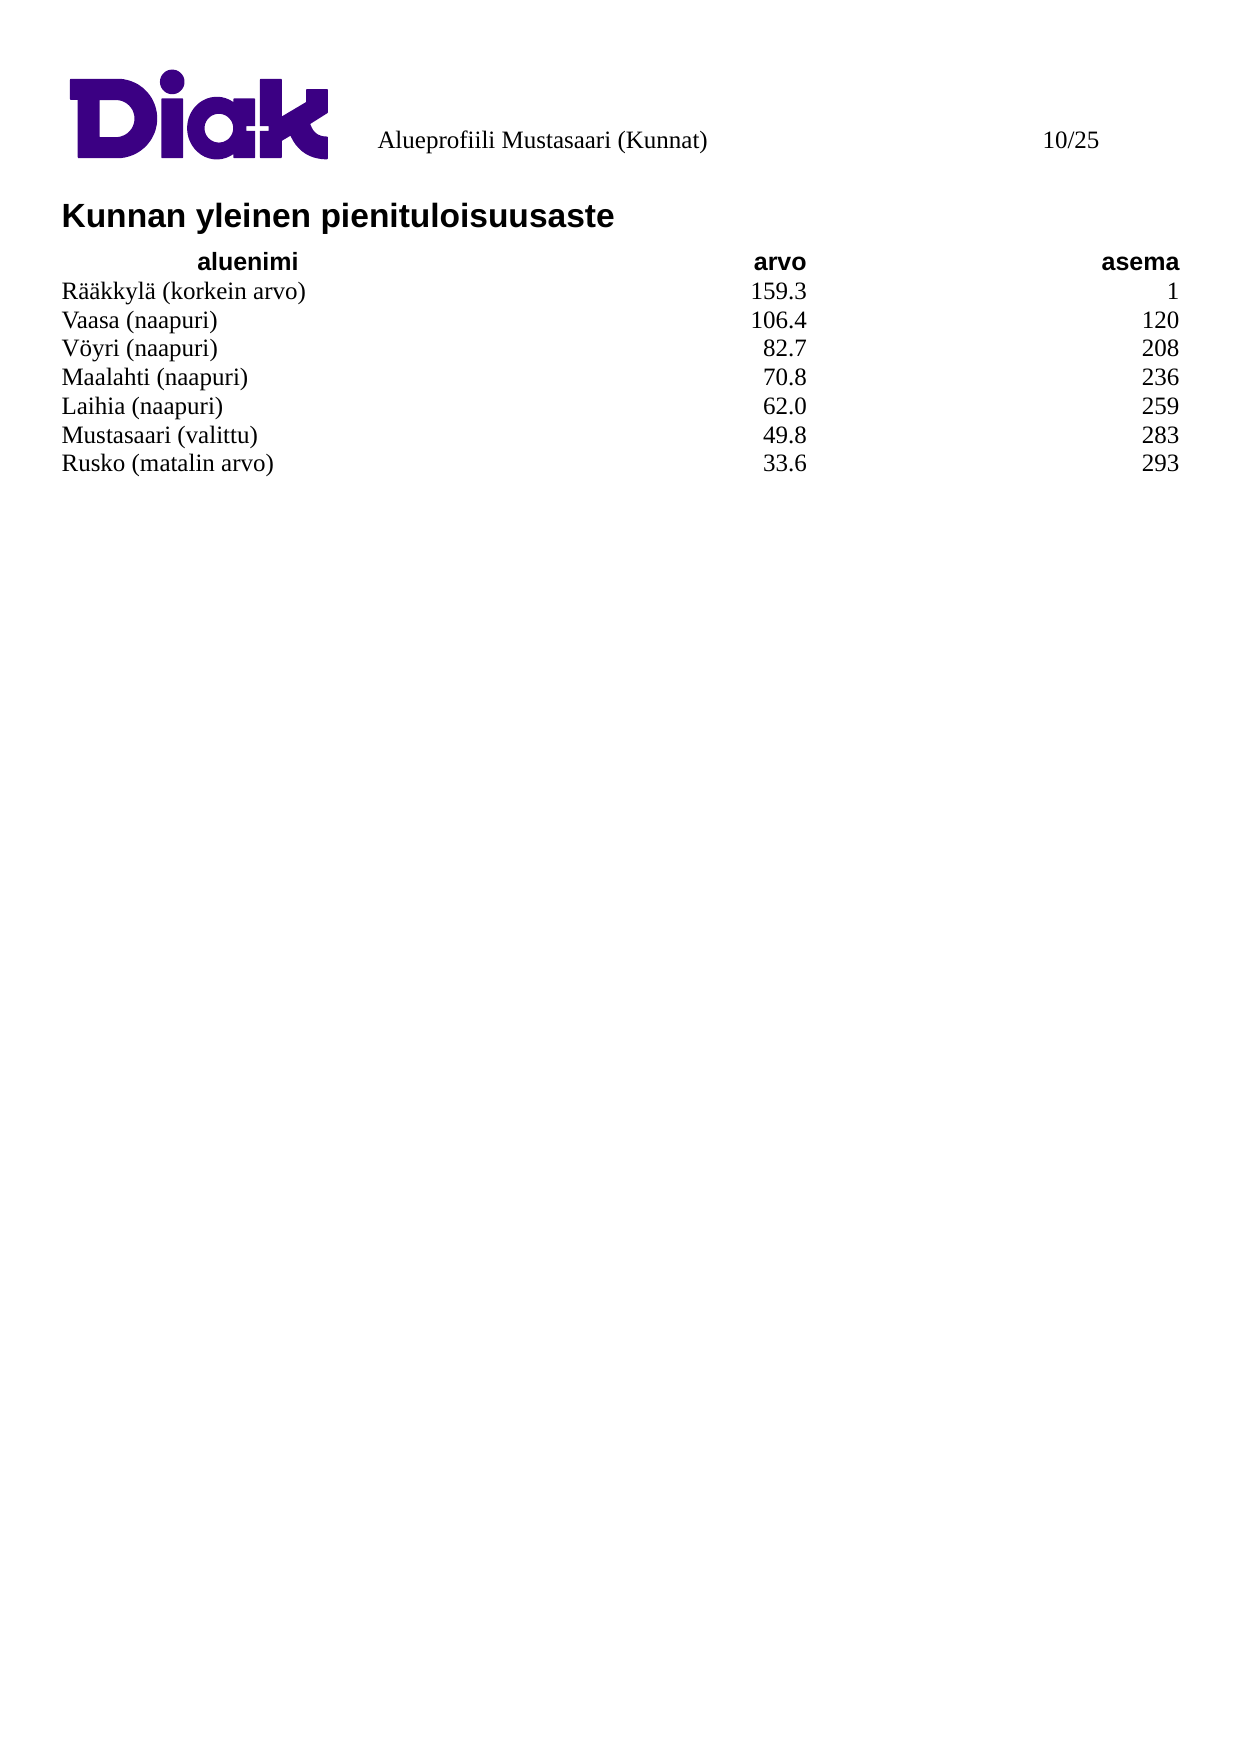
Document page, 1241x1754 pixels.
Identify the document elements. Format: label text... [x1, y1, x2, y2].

table_cell Rääkkylä (korkein arvo) [61, 276, 434, 305]
table_cell 33.6 [434, 449, 806, 477]
table_cell 82.7 [434, 334, 806, 362]
table_cell Laihia (naapuri) [61, 391, 434, 420]
table_cell 208 [806, 334, 1179, 362]
table_header aluenimi [61, 247, 434, 276]
table_cell 70.8 [434, 362, 806, 391]
table_cell Vaasa (naapuri) [61, 305, 434, 333]
table_header arvo [434, 247, 806, 276]
table_cell 159.3 [434, 276, 806, 305]
table_cell Rusko (matalin arvo) [61, 449, 434, 477]
table_cell 283 [806, 420, 1179, 448]
table_header asema [806, 247, 1179, 276]
table_cell Vöyri (naapuri) [61, 334, 434, 362]
subtitle Kunnan yleinen pienituloisuusaste [61, 196, 1179, 235]
table_cell 1 [806, 276, 1179, 305]
table_cell 62.0 [434, 391, 806, 420]
table_cell 49.8 [434, 420, 806, 448]
table_cell 293 [806, 449, 1179, 477]
table_cell 120 [806, 305, 1179, 333]
table_cell Mustasaari (valittu) [61, 420, 434, 448]
table_cell 259 [806, 391, 1179, 420]
table_cell 236 [806, 362, 1179, 391]
table_cell 106.4 [434, 305, 806, 333]
table_cell Maalahti (naapuri) [61, 362, 434, 391]
